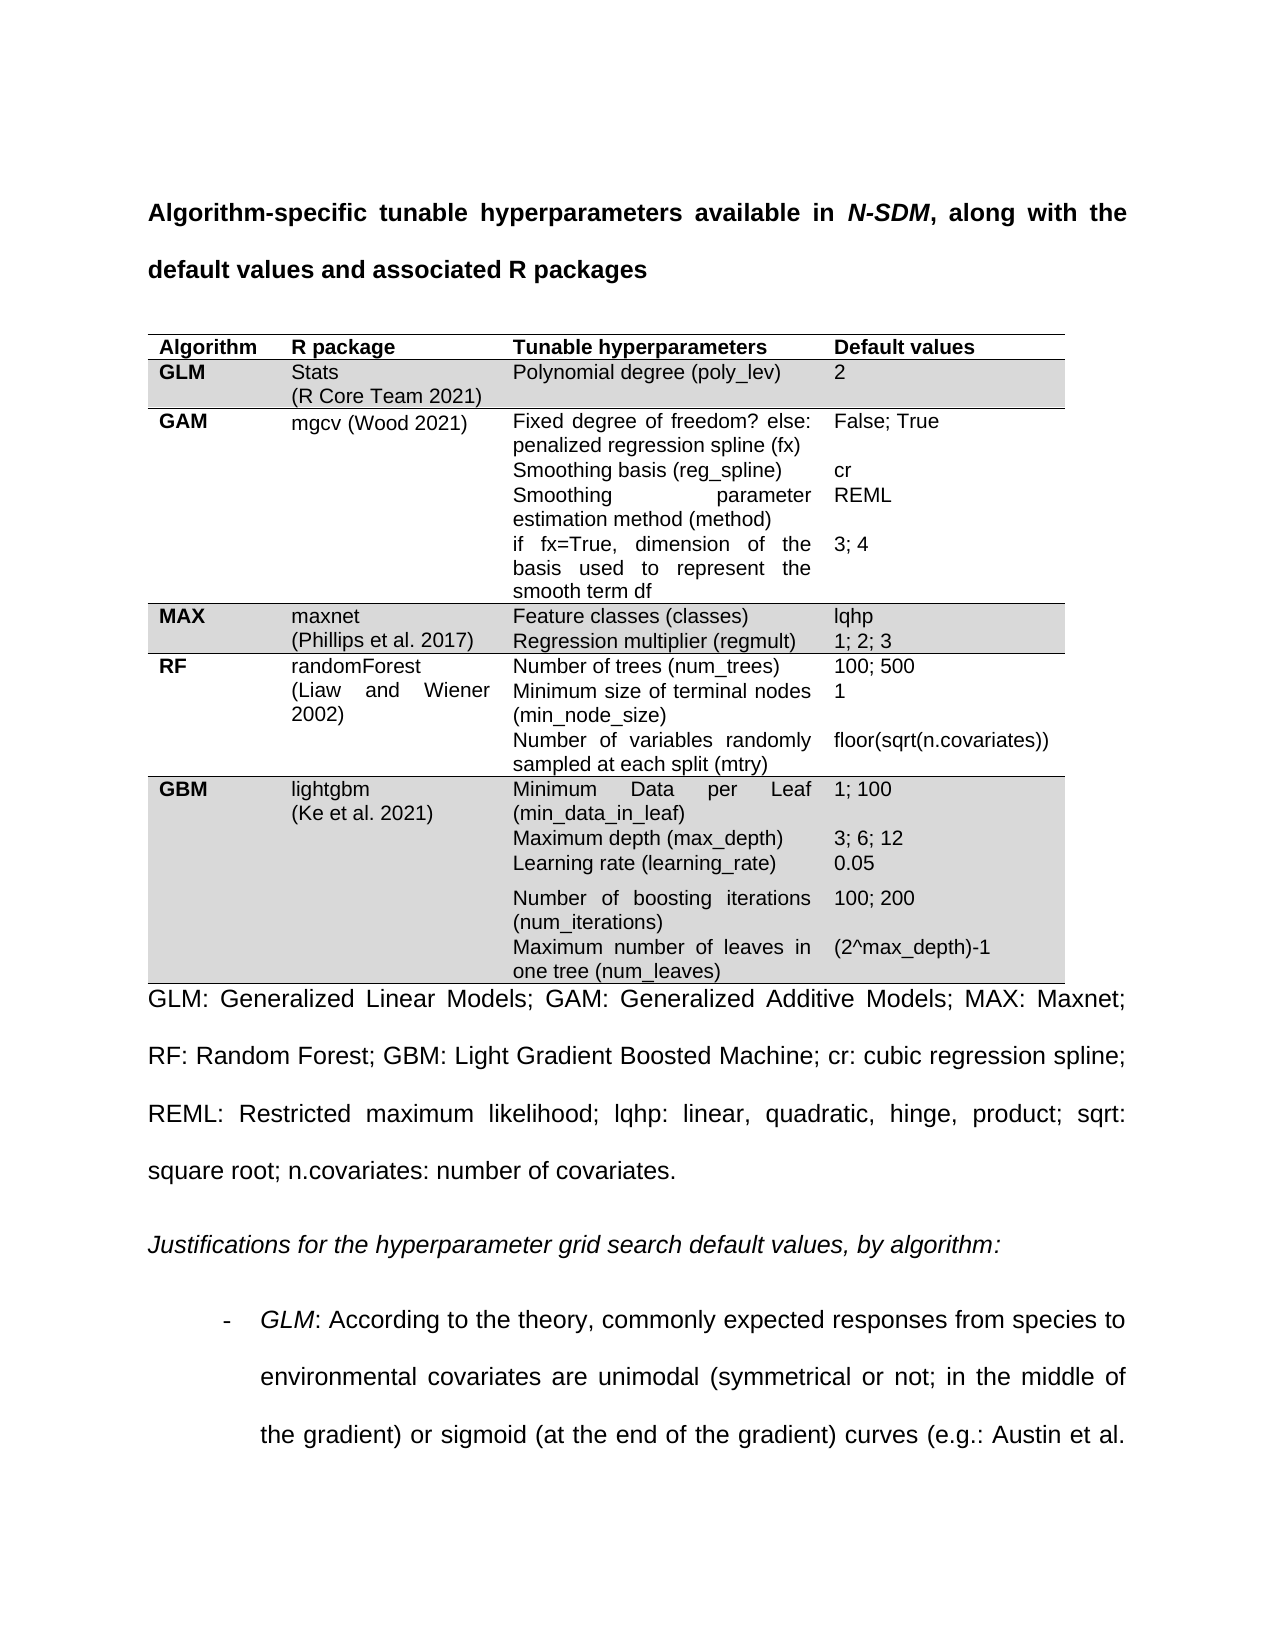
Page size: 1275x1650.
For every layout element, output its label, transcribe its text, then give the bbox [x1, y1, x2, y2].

table_cell floor(sqrt(n.covariates)) [823, 727, 1065, 776]
table_cell lightgbm (Ke et al. 2021) [280, 777, 501, 983]
table_cell GLM [148, 360, 280, 407]
table_cell 100; 500 [823, 654, 1065, 678]
table_cell Maximum number of leaves in one tree (num_leaves) [501, 934, 823, 983]
table_cell Maximum depth (max_depth) [501, 825, 823, 850]
subtitle Algorithm-specific tunable hyperparameters available in N-SDM, along with the default values and associated R packages [148, 198, 1127, 284]
table_cell randomForest (Liaw and Wiener 2002) [280, 654, 501, 776]
table_cell 2 [823, 360, 1065, 407]
table_cell maxnet (Phillips et al. 2017) [280, 604, 501, 653]
table_header Tunable hyperparameters [501, 335, 823, 358]
table_cell RF [148, 654, 280, 776]
table_cell False; True [823, 409, 1065, 456]
table_cell Minimum Data per Leaf (min_data_in_leaf) [501, 777, 823, 825]
table_cell 1; 100 [823, 777, 1065, 825]
text Justifications for the hyperparameter grid search default values, by algorithm: [148, 1231, 1127, 1259]
table_cell Number of trees (num_trees) [501, 654, 823, 678]
table_cell 1 [823, 678, 1065, 727]
table_cell 0.05 [823, 850, 1065, 885]
table_cell 1; 2; 3 [823, 628, 1065, 653]
table_header Algorithm [148, 335, 280, 358]
table_cell Regression multiplier (regmult) [501, 628, 823, 653]
table_cell MAX [148, 604, 280, 653]
table_cell 3; 4 [823, 530, 1065, 603]
list GLM: According to the theory, commonly expected responses from species to environmental covariates are unimodal (symmetrical or not; in the middle of the gradient) or sigmoid (at the end of the gradient) curves (e.g.: Austin et al. [223, 1305, 1127, 1448]
table_cell cr [823, 456, 1065, 481]
table_cell Polynomial degree (poly_lev) [501, 360, 823, 407]
table_cell Number of boosting iterations (num_iterations) [501, 885, 823, 934]
table_cell (2^max_depth)-1 [823, 934, 1065, 983]
table_header Default values [823, 335, 1065, 358]
table_cell Smoothing basis (reg_spline) [501, 456, 823, 481]
table_cell Fixed degree of freedom? else: penalized regression spline (fx) [501, 409, 823, 456]
table_cell Learning rate (learning_rate) [501, 850, 823, 885]
table_cell GBM [148, 777, 280, 983]
table_cell Smoothing parameter estimation method (method) [501, 481, 823, 530]
table_cell GAM [148, 409, 280, 603]
table_cell REML [823, 481, 1065, 530]
table_cell 100; 200 [823, 885, 1065, 934]
table_cell mgcv (Wood 2021) [280, 409, 501, 603]
table_cell 3; 6; 12 [823, 825, 1065, 850]
table_cell Number of variables randomly sampled at each split (mtry) [501, 727, 823, 776]
table_cell if fx=True, dimension of the basis used to represent the smooth term df [501, 530, 823, 603]
table_header R package [280, 335, 501, 358]
table_cell Stats (R Core Team 2021) [280, 360, 501, 407]
table_cell lqhp [823, 604, 1065, 628]
table_cell Minimum size of terminal nodes (min_node_size) [501, 678, 823, 727]
text GLM: Generalized Linear Models; GAM: Generalized Additive Models; MAX: Maxnet; RF: Random Forest; GBM: Light Gradient Boosted Machine; cr: cubic regression spline; REML: Restricted maximum likelihood; lqhp: linear, quadratic, hinge, product; sqrt: square root; n.covariates: number of covariates. [148, 984, 1127, 1185]
table_cell Feature classes (classes) [501, 604, 823, 628]
